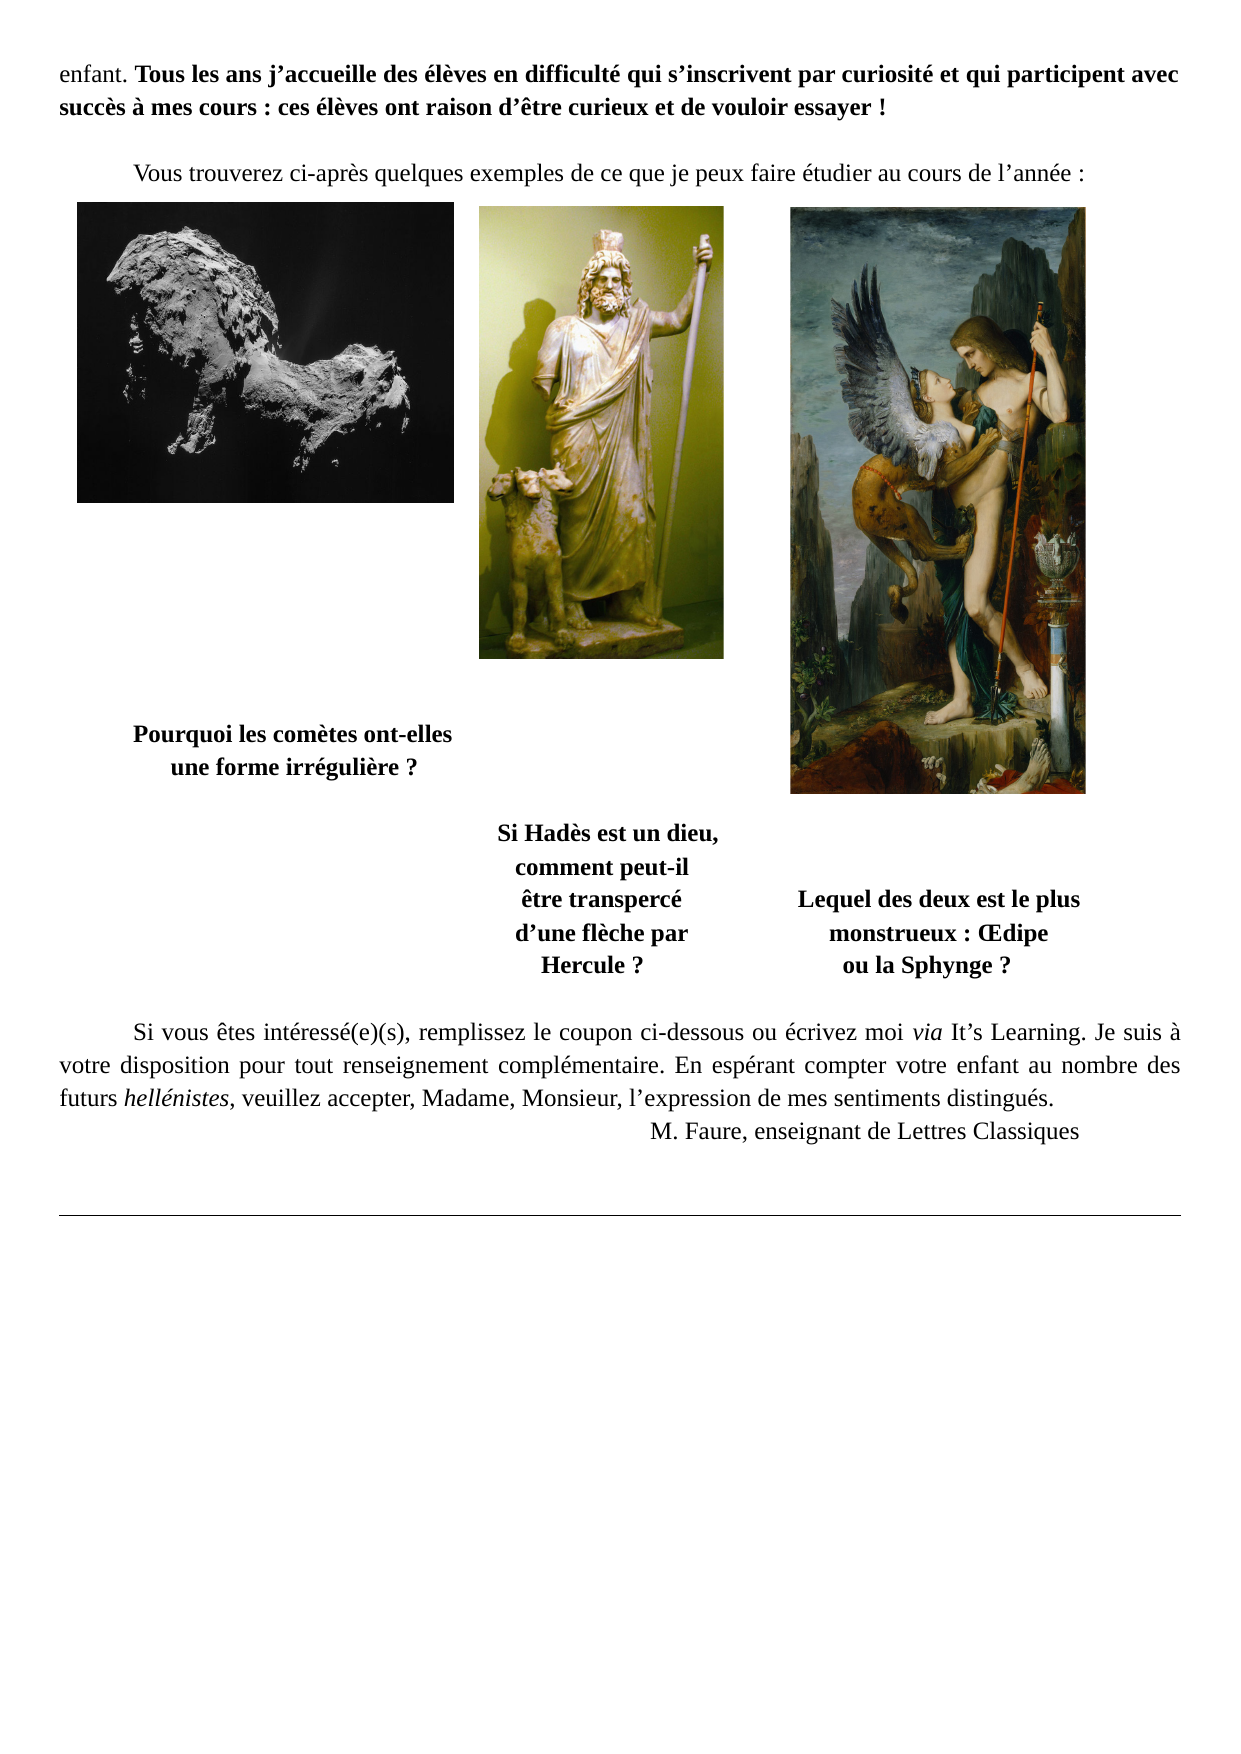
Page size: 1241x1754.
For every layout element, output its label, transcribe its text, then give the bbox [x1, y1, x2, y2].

picture [479, 206, 724, 659]
text Pourquoi les comètes ont-elles [59, 719, 790, 748]
text Si Hadès est un dieu, [59, 818, 1181, 847]
text Hercule ? ou la Sphynge ? [59, 951, 1181, 979]
text être transpercé Lequel des deux est le plus [59, 884, 1181, 913]
text [1086, 752, 1181, 781]
text Si vous êtes intéressé(e)(s), remplissez le coupon ci-dessous ou écrivez moi via It’s Learning. Je suis à votre disposition pour tout renseignement complémentaire. En espérant compter votre enfant au nombre des futurs hellénistes, veuillez accepter, Madame, Monsieur, l’expression de mes sentiments distingués. [59, 1017, 1181, 1111]
text [1086, 719, 1181, 748]
text comment peut-il [59, 852, 1181, 880]
text Vous trouverez ci-après quelques exemples de ce que je peux faire étudier au cours de l’année : [59, 158, 1181, 187]
picture [77, 202, 454, 503]
text une forme irrégulière ? [59, 752, 790, 781]
text enfant. Tous les ans j’accueille des élèves en difficulté qui s’inscrivent par curiosité et qui participent avec succès à mes cours : ces élèves ont raison d’être curieux et de vouloir essayer ! [59, 59, 1181, 121]
text M. Faure, enseignant de Lettres Classiques [59, 1116, 1181, 1144]
text d’une flèche par monstrueux : Œdipe [59, 918, 1181, 946]
picture [790, 207, 1086, 794]
